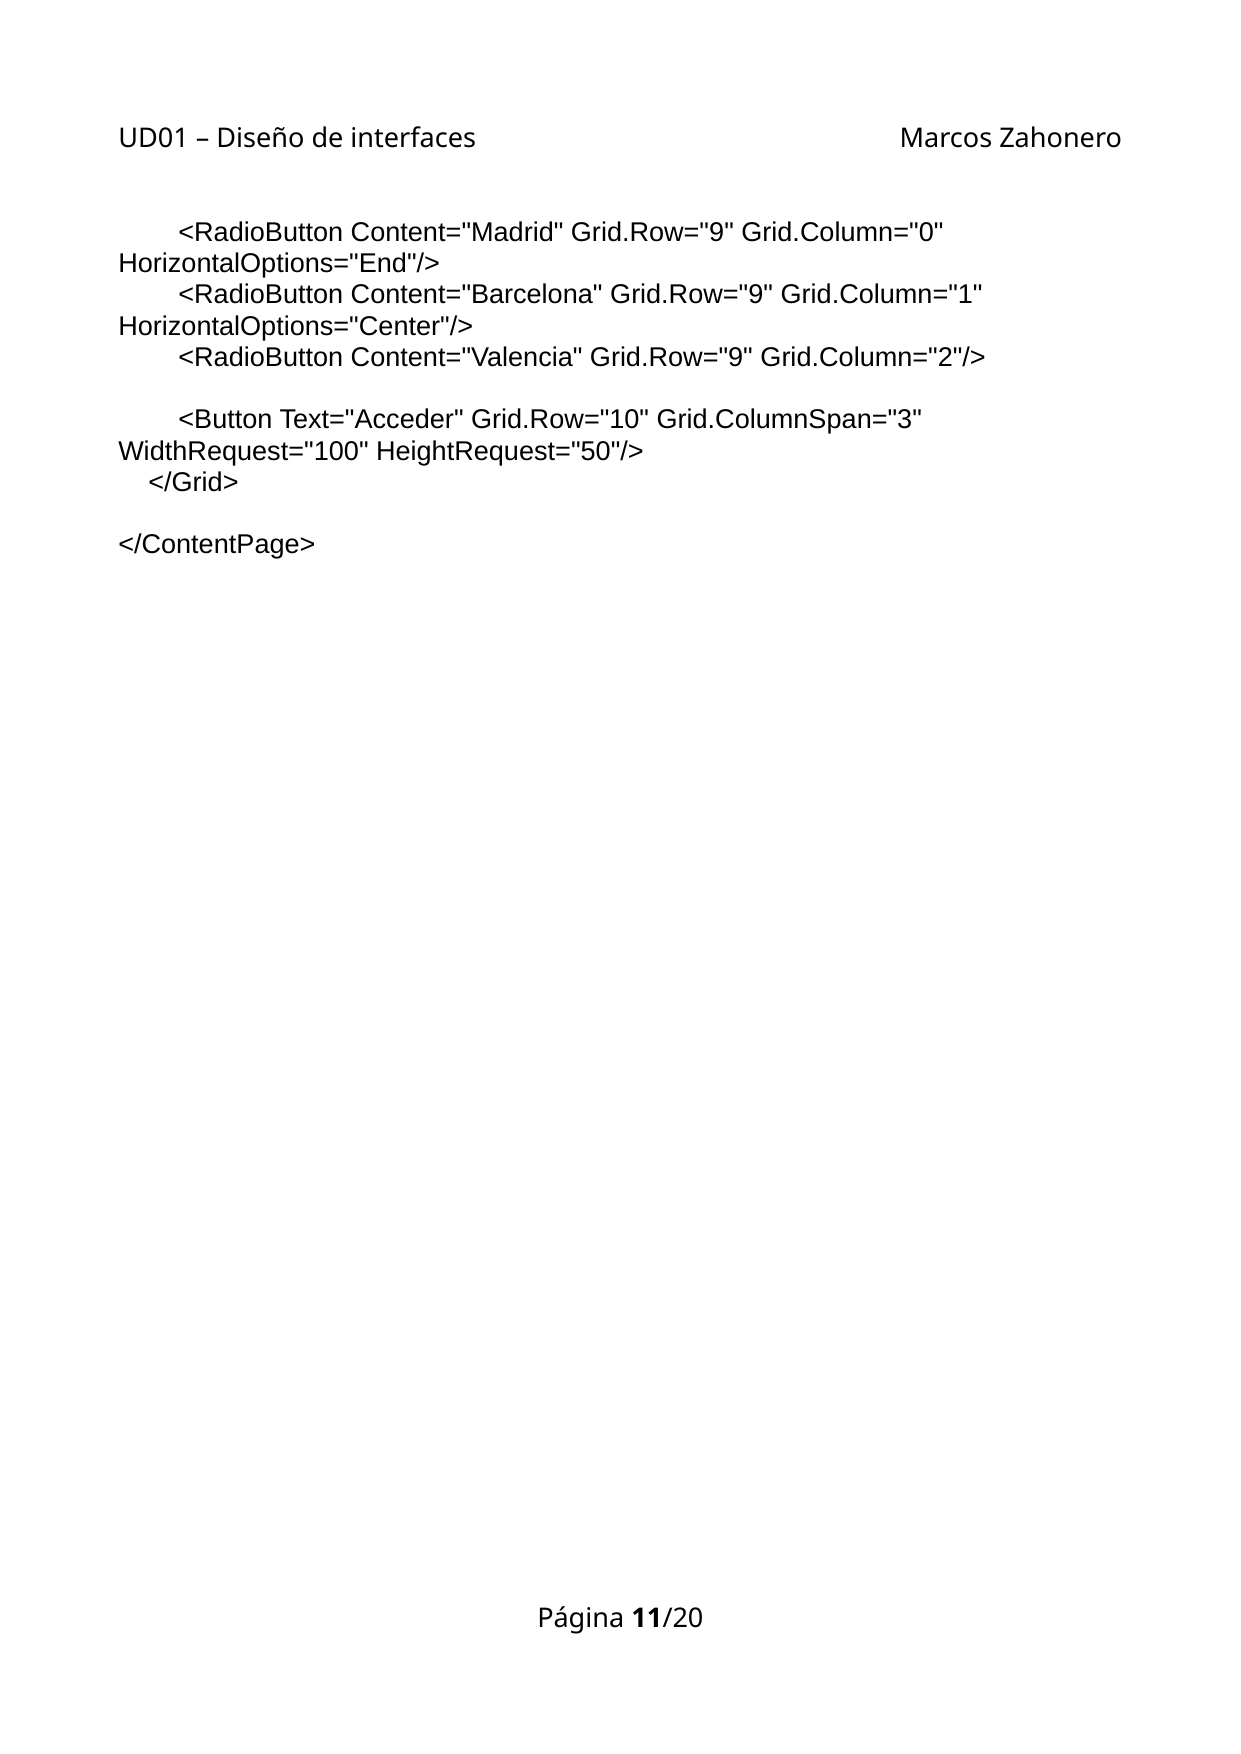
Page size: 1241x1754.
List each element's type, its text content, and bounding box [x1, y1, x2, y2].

text <Button Text="Acceder" Grid.Row="10" Grid.ColumnSpan="3" WidthRequest="100" HeightRequest="50"/> [118, 403, 1122, 466]
text <RadioButton Content="Valencia" Grid.Row="9" Grid.Column="2"/> [118, 341, 1122, 372]
text <RadioButton Content="Barcelona" Grid.Row="9" Grid.Column="1" HorizontalOptions="Center"/> [118, 278, 1122, 341]
text <RadioButton Content="Madrid" Grid.Row="9" Grid.Column="0" HorizontalOptions="End"/> [118, 216, 1122, 278]
text </ContentPage> [118, 528, 1122, 559]
text </Grid> [118, 466, 1122, 497]
